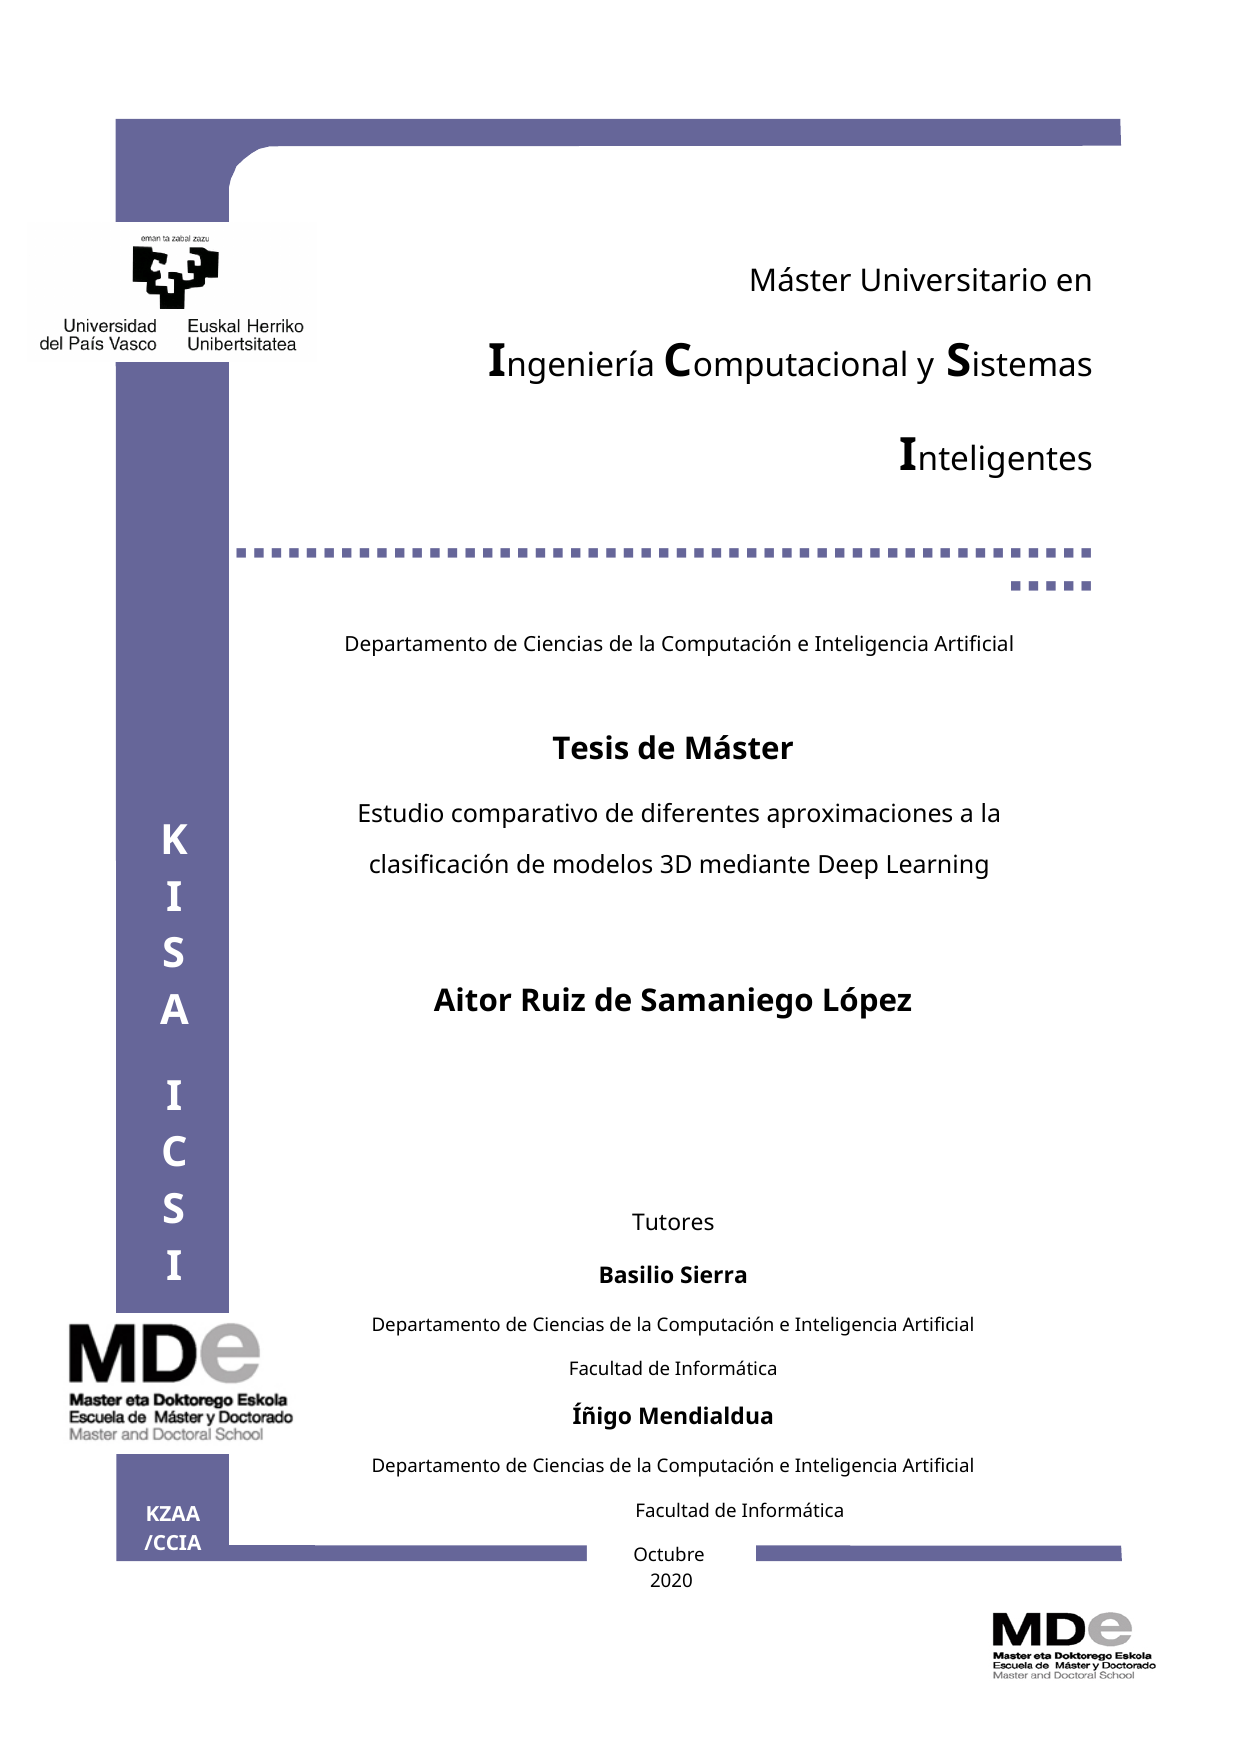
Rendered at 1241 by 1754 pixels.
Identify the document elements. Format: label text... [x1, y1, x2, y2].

text Aitor Ruiz de Samaniego López [229, 978, 1117, 1020]
text Departamento de Ciencias de la Computación e Inteligencia Artificial [229, 1453, 1117, 1478]
text Íñigo Mendialdua [305, 1400, 1117, 1431]
text Tutores [229, 1206, 1117, 1237]
text Facultad de Informática [229, 1497, 1117, 1522]
text Máster Universitario en [318, 258, 1093, 300]
picture [51, 1313, 305, 1454]
text Departamento de Ciencias de la Computación e Inteligencia Artificial [229, 1312, 1117, 1337]
text Tesis de Máster [229, 726, 1117, 768]
text                                                          [229, 548, 1093, 597]
text Ingeniería Computacional y Sistemas Inteligentes [229, 327, 1093, 483]
text Estudio comparativo de diferentes aproximaciones a la clasificación de modelos 3D mediante Deep Learning [340, 796, 1019, 881]
text Departamento de Ciencias de la Computación e Inteligencia Artificial [266, 629, 1093, 657]
text Basilio Sierra [229, 1259, 1117, 1290]
picture [979, 1606, 1164, 1686]
text Facultad de Informática [305, 1356, 1117, 1381]
